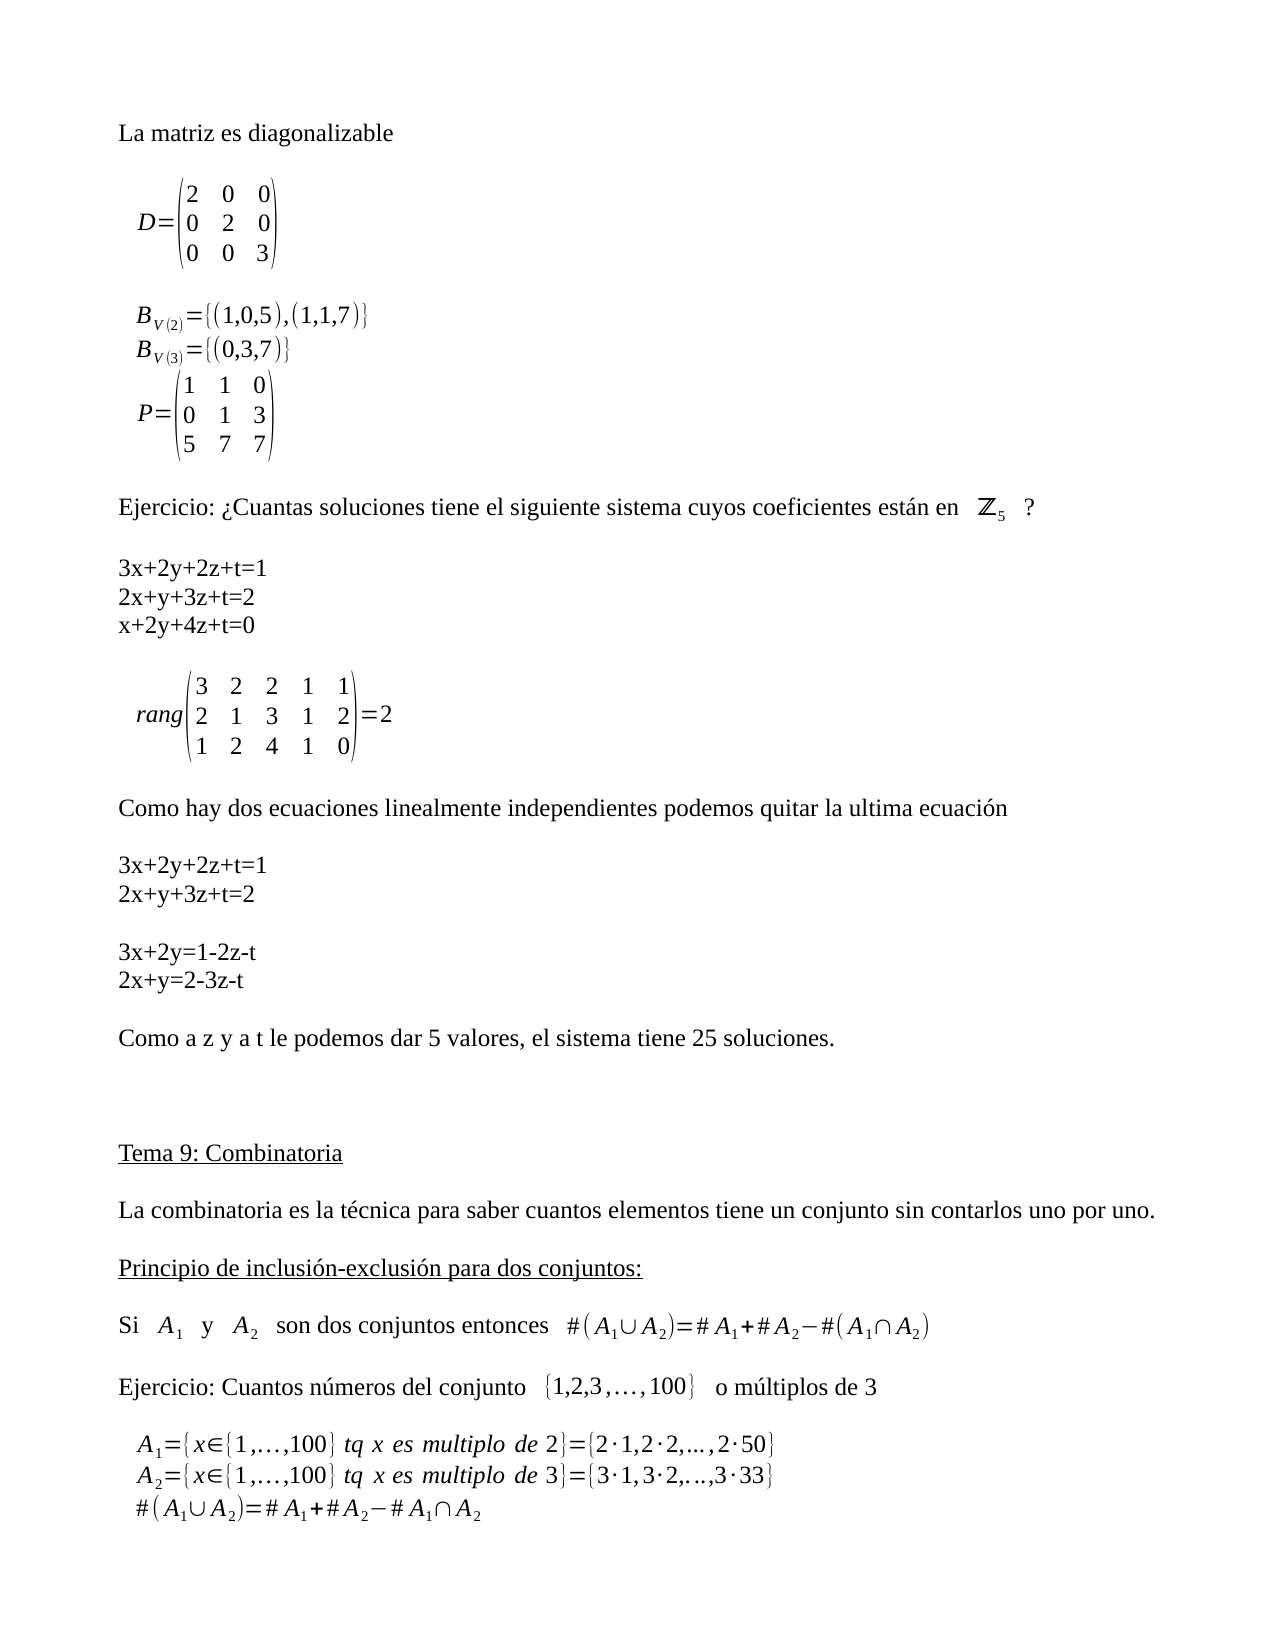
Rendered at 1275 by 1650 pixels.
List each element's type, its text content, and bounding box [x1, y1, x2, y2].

text Ejercicio: Cuantos números del conjuntoo múltiplos de 3 [118, 1372, 1157, 1402]
text Tema 9: Combinatoria [118, 1138, 1157, 1167]
text Ejercicio: ¿Cuantas soluciones tiene el siguiente sistema cuyos coeficientes están en? [118, 492, 1157, 524]
text x+2y+4z+t=0 [118, 611, 1157, 639]
text Siyson dos conjuntos entonces [118, 1310, 1157, 1343]
text 2x+y=2-3z-t [118, 965, 1157, 994]
text 2x+y+3z+t=2 [118, 879, 1157, 908]
text 3x+2y=1-2z-t [118, 937, 1157, 965]
text 3x+2y+2z+t=1 [118, 850, 1157, 879]
text Como hay dos ecuaciones linealmente independientes podemos quitar la ultima ecuación [118, 793, 1157, 822]
text Como a z y a t le podemos dar 5 valores, el sistema tiene 25 soluciones. [118, 1023, 1157, 1052]
text La combinatoria es la técnica para saber cuantos elementos tiene un conjunto sin contarlos uno por uno. [118, 1195, 1157, 1224]
text 2x+y+3z+t=2 [118, 582, 1157, 611]
text Principio de inclusión-exclusión para dos conjuntos: [118, 1253, 1157, 1282]
text La matriz es diagonalizable [118, 118, 1157, 147]
text 3x+2y+2z+t=1 [118, 553, 1157, 582]
